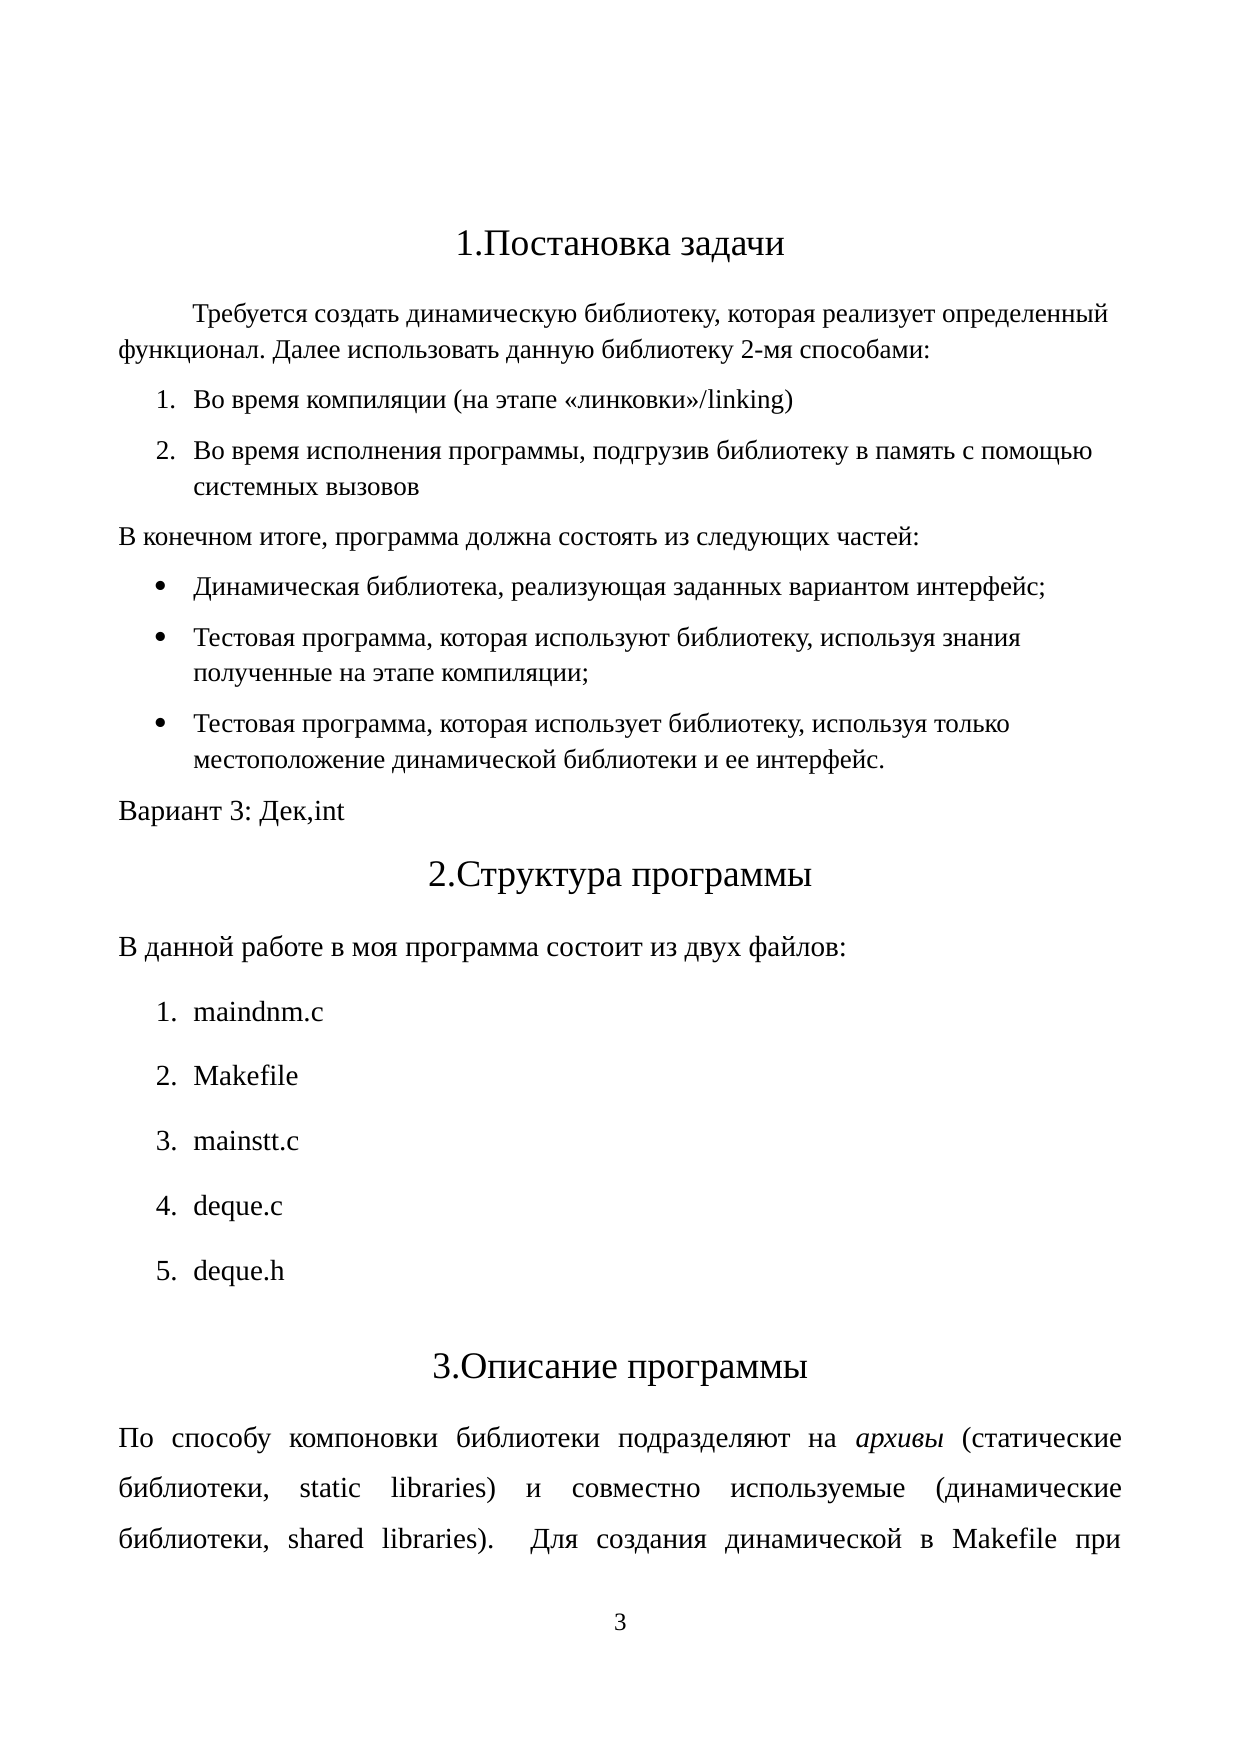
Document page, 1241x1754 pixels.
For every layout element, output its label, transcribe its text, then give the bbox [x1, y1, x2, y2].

text По способу компоновки библиотеки подразделяют на архивы (статические библиотеки, static libraries) и совместно используемые (динамические библиотеки, shared libraries). Для создания динамической в Makefile при [118, 1420, 1122, 1554]
list maindnm.c [156, 994, 1122, 1027]
subtitle 2.Структура программы [118, 852, 1122, 895]
text В конечном итоге, программа должна состоять из следующих частей: [118, 520, 1122, 551]
list deque.c [156, 1188, 1122, 1222]
text Требуется создать динамическую библиотеку, которая реализует определенный функционал. Далее использовать данную библиотеку 2-мя способами: [118, 297, 1122, 364]
text В данной работе в моя программа состоит из двух файлов: [118, 929, 1122, 962]
list Makefile [156, 1058, 1122, 1092]
list Во время компиляции (на этапе «линковки»/linking) [156, 383, 1122, 415]
list Динамическая библиотека, реализующая заданных вариантом интерфейс; [156, 570, 1122, 601]
list Тестовая программа, которая использует библиотеку, используя только местоположение динамической библиотеки и ее интерфейс. [156, 707, 1122, 774]
list Тестовая программа, которая используют библиотеку, используя знания полученные на этапе компиляции; [156, 621, 1122, 688]
list Во время исполнения программы, подгрузив библиотеку в память с помощью системных вызовов [156, 434, 1122, 501]
text Вариант 3: Дек,int [118, 793, 1122, 827]
subtitle 3.Описание программы [118, 1343, 1122, 1386]
list deque.h [156, 1253, 1122, 1287]
list mainstt.c [156, 1123, 1122, 1157]
subtitle 1.Постановка задачи [118, 220, 1122, 263]
